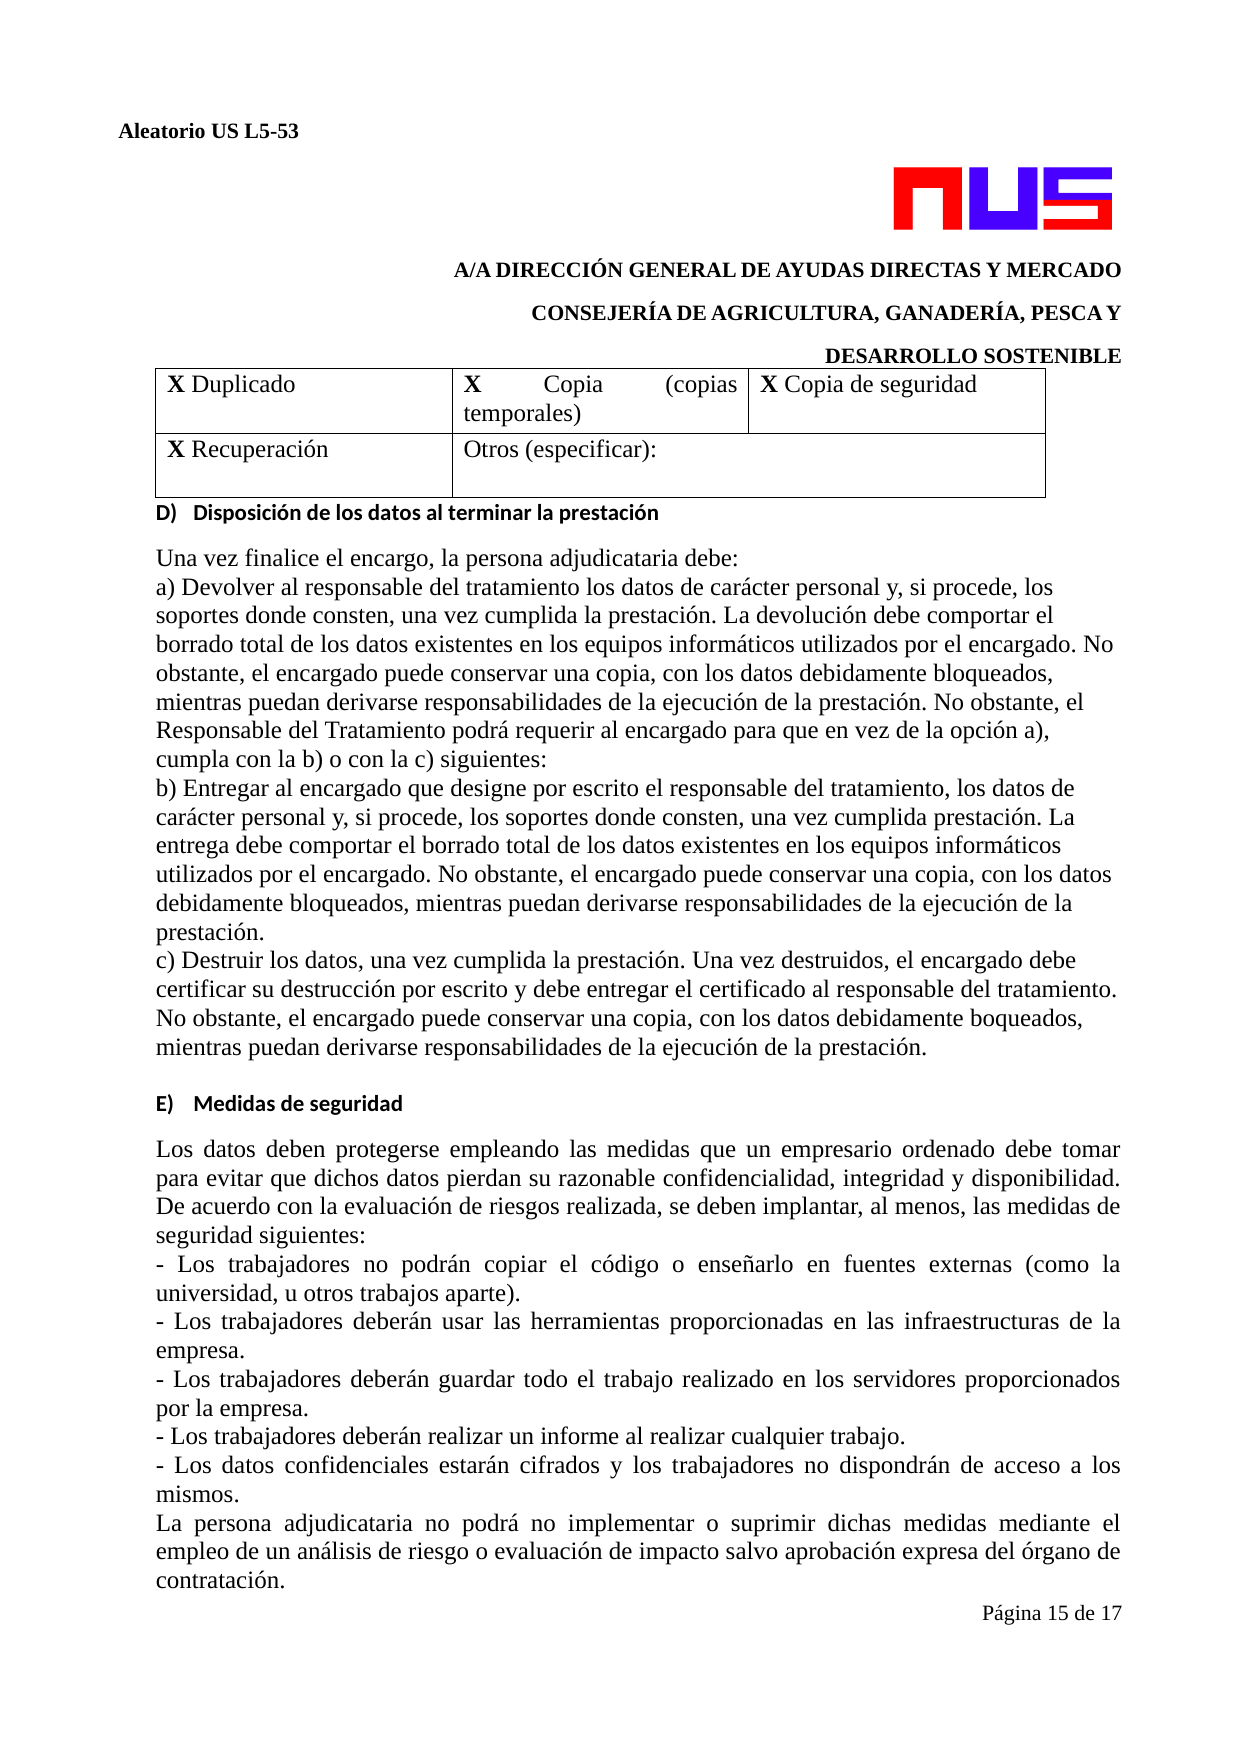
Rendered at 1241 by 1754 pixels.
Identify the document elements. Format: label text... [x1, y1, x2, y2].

text Una vez finalice el encargo, la persona adjudicataria debe: [156, 543, 1122, 572]
list Medidas de seguridad [156, 1089, 1122, 1117]
text - Los datos confidenciales estarán cifrados y los trabajadores no dispondrán de acceso a los mismos. [156, 1450, 1122, 1508]
list Disposición de los datos al terminar la prestación [156, 498, 1122, 526]
table_cell X Copia (copias temporales) [453, 369, 748, 433]
text c) Destruir los datos, una vez cumplida la prestación. Una vez destruidos, el encargado debe certificar su destrucción por escrito y debe entregar el certificado al responsable del tratamiento. No obstante, el encargado puede conservar una copia, con los datos debidamente boqueados, mientras puedan derivarse responsabilidades de la ejecución de la prestación. [156, 945, 1122, 1060]
text b) Entregar al encargado que designe por escrito el responsable del tratamiento, los datos de carácter personal y, si procede, los soportes donde consten, una vez cumplida prestación. La entrega debe comportar el borrado total de los datos existentes en los equipos informáticos utilizados por el encargado. No obstante, el encargado puede conservar una copia, con los datos debidamente bloqueados, mientras puedan derivarse responsabilidades de la ejecución de la prestación. [156, 773, 1122, 945]
text - Los trabajadores no podrán copiar el código o enseñarlo en fuentes externas (como la universidad, u otros trabajos aparte). [156, 1249, 1122, 1306]
text - Los trabajadores deberán guardar todo el trabajo realizado en los servidores proporcionados por la empresa. [156, 1364, 1122, 1421]
text a) Devolver al responsable del tratamiento los datos de carácter personal y, si procede, los soportes donde consten, una vez cumplida la prestación. La devolución debe comportar el borrado total de los datos existentes en los equipos informáticos utilizados por el encargado. No obstante, el encargado puede conservar una copia, con los datos debidamente bloqueados, mientras puedan derivarse responsabilidades de la ejecución de la prestación. No obstante, el Responsable del Tratamiento podrá requerir al encargado para que en vez de la opción a), cumpla con la b) o con la c) siguientes: [156, 572, 1122, 773]
table_cell X Duplicado [156, 369, 452, 433]
text La persona adjudicataria no podrá no implementar o suprimir dichas medidas mediante el empleo de un análisis de riesgo o evaluación de impacto salvo aprobación expresa del órgano de contratación. [156, 1508, 1122, 1594]
table_cell X Copia de seguridad [749, 369, 1045, 433]
text Los datos deben protegerse empleando las medidas que un empresario ordenado debe tomar para evitar que dichos datos pierdan su razonable confidencialidad, integridad y disponibilidad. De acuerdo con la evaluación de riesgos realizada, se deben implantar, al menos, las medidas de seguridad siguientes: [156, 1134, 1122, 1249]
text - Los trabajadores deberán realizar un informe al realizar cualquier trabajo. [156, 1421, 1122, 1450]
text - Los trabajadores deberán usar las herramientas proporcionadas en las infraestructuras de la empresa. [156, 1306, 1122, 1364]
table_cell X Recuperación [156, 434, 452, 497]
table_cell Otros (especificar): [453, 434, 1045, 497]
